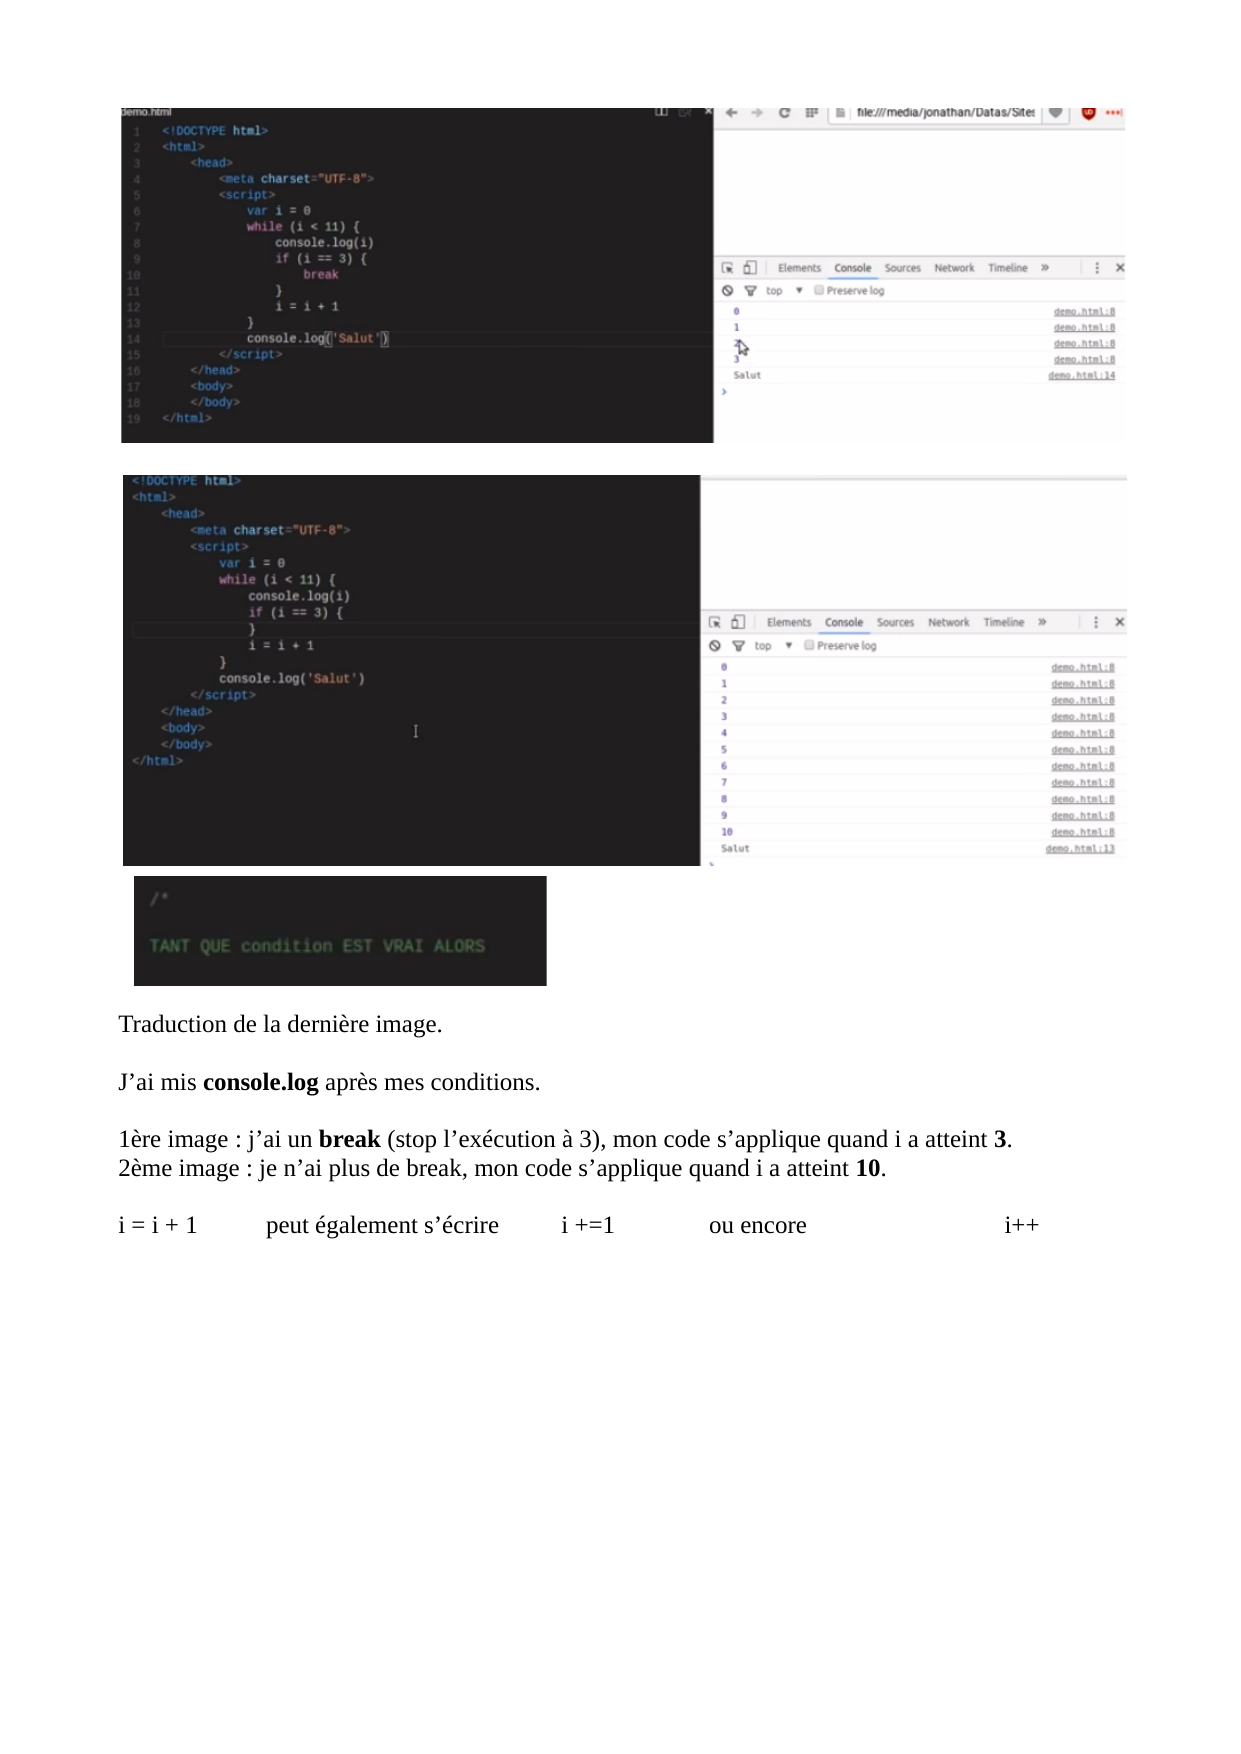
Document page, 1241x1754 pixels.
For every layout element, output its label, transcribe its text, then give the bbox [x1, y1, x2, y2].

text i = i + 1 peut également s’écrire i +=1 ou encore i++ [118, 1210, 1122, 1239]
text Traduction de la dernière image. [118, 1009, 1122, 1038]
text 1ère image : j’ai un break (stop l’exécution à 3), mon code s’applique quand i a atteint 3. [118, 1124, 1122, 1153]
picture [121, 108, 1126, 443]
picture [123, 475, 1128, 866]
text 2ème image : je n’ai plus de break, mon code s’applique quand i a atteint 10. [118, 1153, 1122, 1182]
text J’ai mis console.log après mes conditions. [118, 1067, 1122, 1095]
picture [134, 876, 547, 986]
